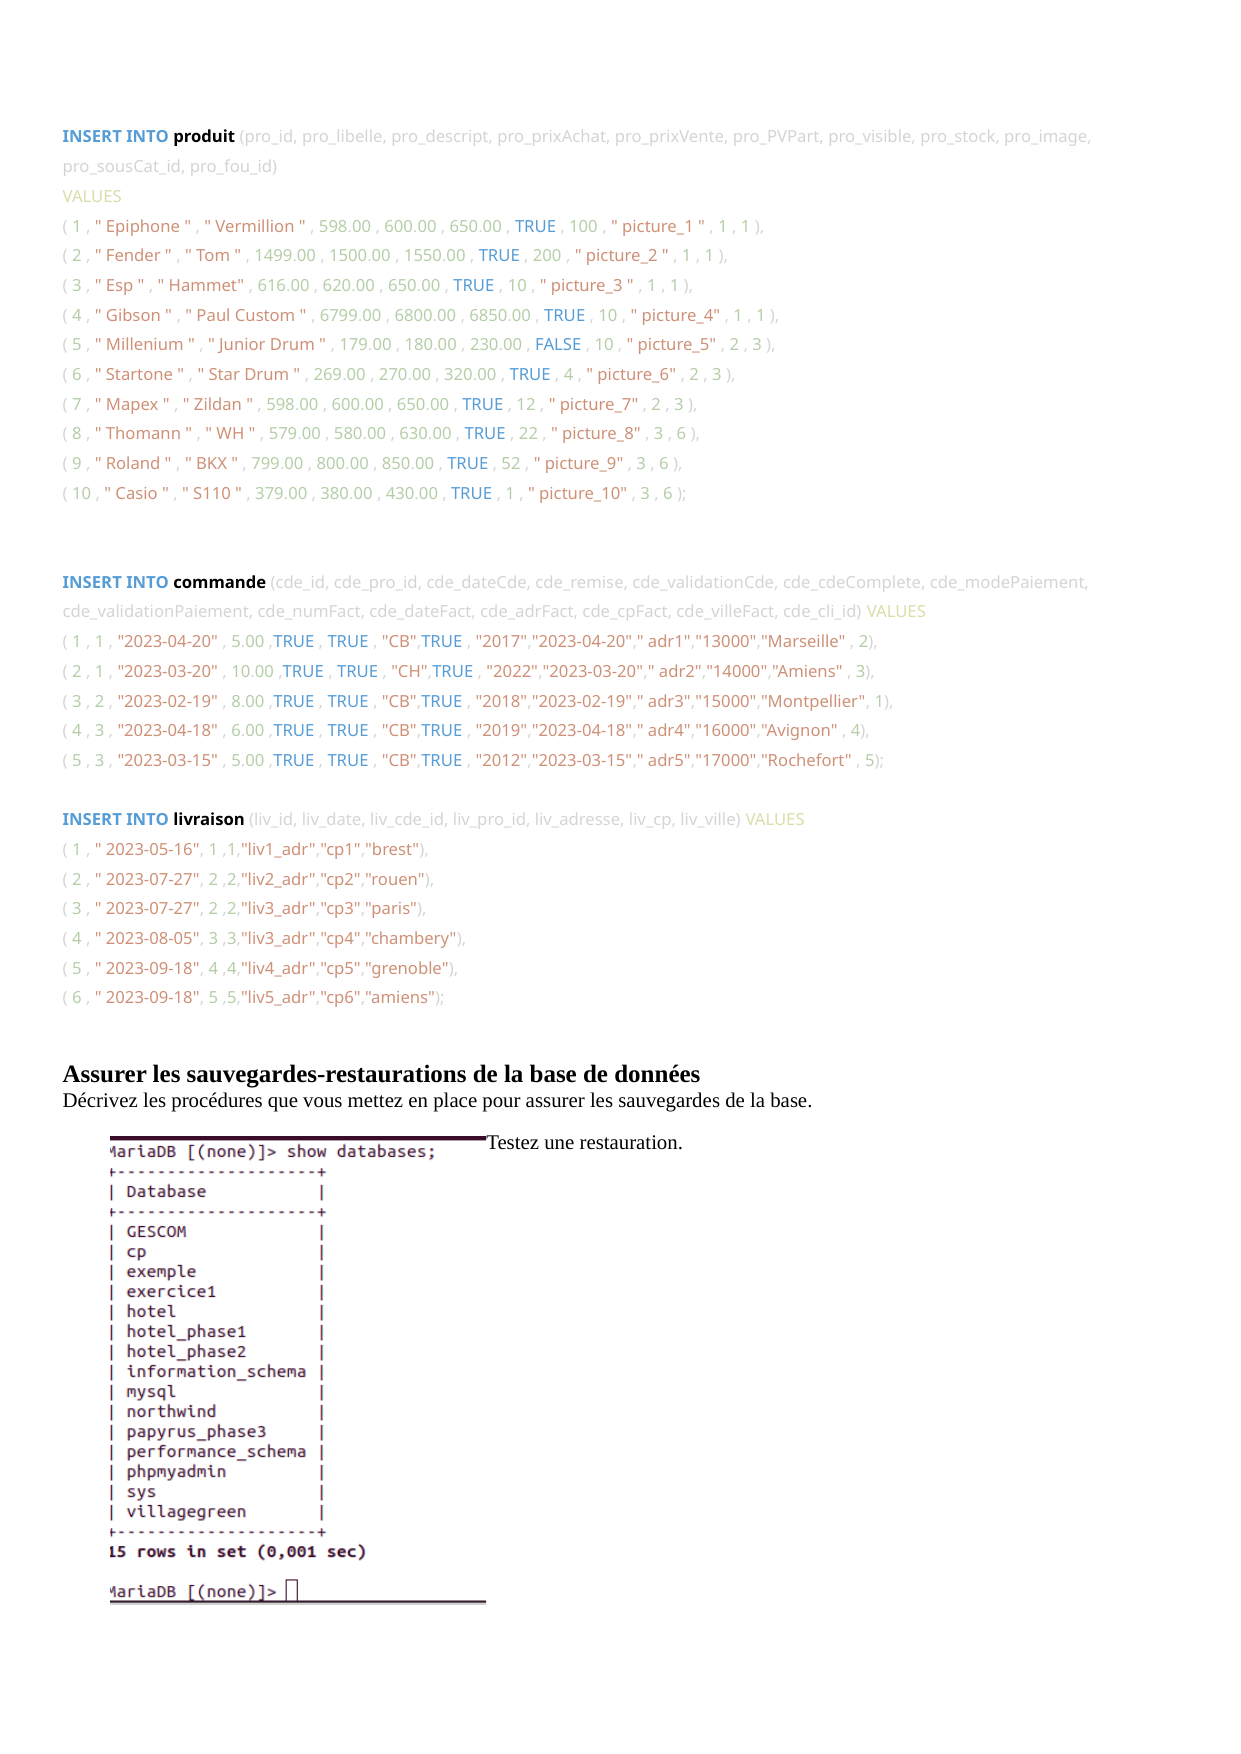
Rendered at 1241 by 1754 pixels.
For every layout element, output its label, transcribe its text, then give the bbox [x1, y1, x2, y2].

text INSERT INTO commande (cde_id, cde_pro_id, cde_dateCde, cde_remise, cde_validationCde, cde_cdeComplete, cde_modePaiement, cde_validationPaiement, cde_numFact, cde_dateFact, cde_adrFact, cde_cpFact, cde_villeFact, cde_cli_id) VALUES [62, 563, 1178, 623]
picture [110, 1136, 487, 1605]
text ( 7 , " Mapex " , " Zildan " , 598.00 , 600.00 , 650.00 , TRUE , 12 , " picture_7" , 2 , 3 ), [62, 385, 1178, 415]
text ( 2 , " Fender " , " Tom " , 1499.00 , 1500.00 , 1550.00 , TRUE , 200 , " picture_2 " , 1 , 1 ), [62, 237, 1178, 267]
text ( 1 , " Epiphone " , " Vermillion " , 598.00 , 600.00 , 650.00 , TRUE , 100 , " picture_1 " , 1 , 1 ), [62, 207, 1178, 237]
text VALUES [62, 177, 1178, 207]
text ( 1 , 1 , "2023-04-20" , 5.00 ,TRUE , TRUE , "CB",TRUE , "2017","2023-04-20"," adr1","13000","Marseille" , 2), [62, 623, 1178, 652]
text ( 3 , 2 , "2023-02-19" , 8.00 ,TRUE , TRUE , "CB",TRUE , "2018","2023-02-19"," adr3","15000","Montpellier", 1), [62, 682, 1178, 712]
text INSERT INTO livraison (liv_id, liv_date, liv_cde_id, liv_pro_id, liv_adresse, liv_cp, liv_ville) VALUES [62, 801, 1178, 831]
text ( 8 , " Thomann " , " WH " , 579.00 , 580.00 , 630.00 , TRUE , 22 , " picture_8" , 3 , 6 ), [62, 415, 1178, 445]
text ( 2 , 1 , "2023-03-20" , 10.00 ,TRUE , TRUE , "CH",TRUE , "2022","2023-03-20"," adr2","14000","Amiens" , 3), [62, 652, 1178, 682]
text ( 9 , " Roland " , " BKX " , 799.00 , 800.00 , 850.00 , TRUE , 52 , " picture_9" , 3 , 6 ), [62, 445, 1178, 474]
text ( 3 , " Esp " , " Hammet" , 616.00 , 620.00 , 650.00 , TRUE , 10 , " picture_3 " , 1 , 1 ), [62, 267, 1178, 296]
text ( 4 , 3 , "2023-04-18" , 6.00 ,TRUE , TRUE , "CB",TRUE , "2019","2023-04-18"," adr4","16000","Avignon" , 4), [62, 712, 1178, 742]
text ( 4 , " 2023-08-05", 3 ,3,"liv3_adr","cp4","chambery"), [62, 920, 1178, 949]
text ( 5 , 3 , "2023-03-15" , 5.00 ,TRUE , TRUE , "CB",TRUE , "2012","2023-03-15"," adr5","17000","Rochefort" , 5); [62, 742, 1178, 771]
text ( 5 , " 2023-09-18", 4 ,4,"liv4_adr","cp5","grenoble"), [62, 949, 1178, 979]
text ( 4 , " Gibson " , " Paul Custom " , 6799.00 , 6800.00 , 6850.00 , TRUE , 10 , " picture_4" , 1 , 1 ), [62, 296, 1178, 326]
text ( 6 , " Startone " , " Star Drum " , 269.00 , 270.00 , 320.00 , TRUE , 4 , " picture_6" , 2 , 3 ), [62, 356, 1178, 385]
text Décrivez les procédures que vous mettez en place pour assurer les sauvegardes de la base. [62, 1088, 1178, 1112]
text ( 5 , " Millenium " , " Junior Drum " , 179.00 , 180.00 , 230.00 , FALSE , 10 , " picture_5" , 2 , 3 ), [62, 326, 1178, 356]
text ( 1 , " 2023-05-16", 1 ,1,"liv1_adr","cp1","brest"), [62, 831, 1178, 860]
text INSERT INTO produit (pro_id, pro_libelle, pro_descript, pro_prixAchat, pro_prixVente, pro_PVPart, pro_visible, pro_stock, pro_image, pro_sousCat_id, pro_fou_id) [62, 118, 1178, 177]
text ( 3 , " 2023-07-27", 2 ,2,"liv3_adr","cp3","paris"), [62, 890, 1178, 920]
text ( 2 , " 2023-07-27", 2 ,2,"liv2_adr","cp2","rouen"), [62, 860, 1178, 890]
subtitle Assurer les sauvegardes-restaurations de la base de données [62, 1059, 1178, 1088]
text ( 10 , " Casio " , " S110 " , 379.00 , 380.00 , 430.00 , TRUE , 1 , " picture_10" , 3 , 6 ); [62, 474, 1178, 504]
text ( 6 , " 2023-09-18", 5 ,5,"liv5_adr","cp6","amiens"); [62, 979, 1178, 1009]
text Testez une restauration. [62, 1130, 1178, 1154]
